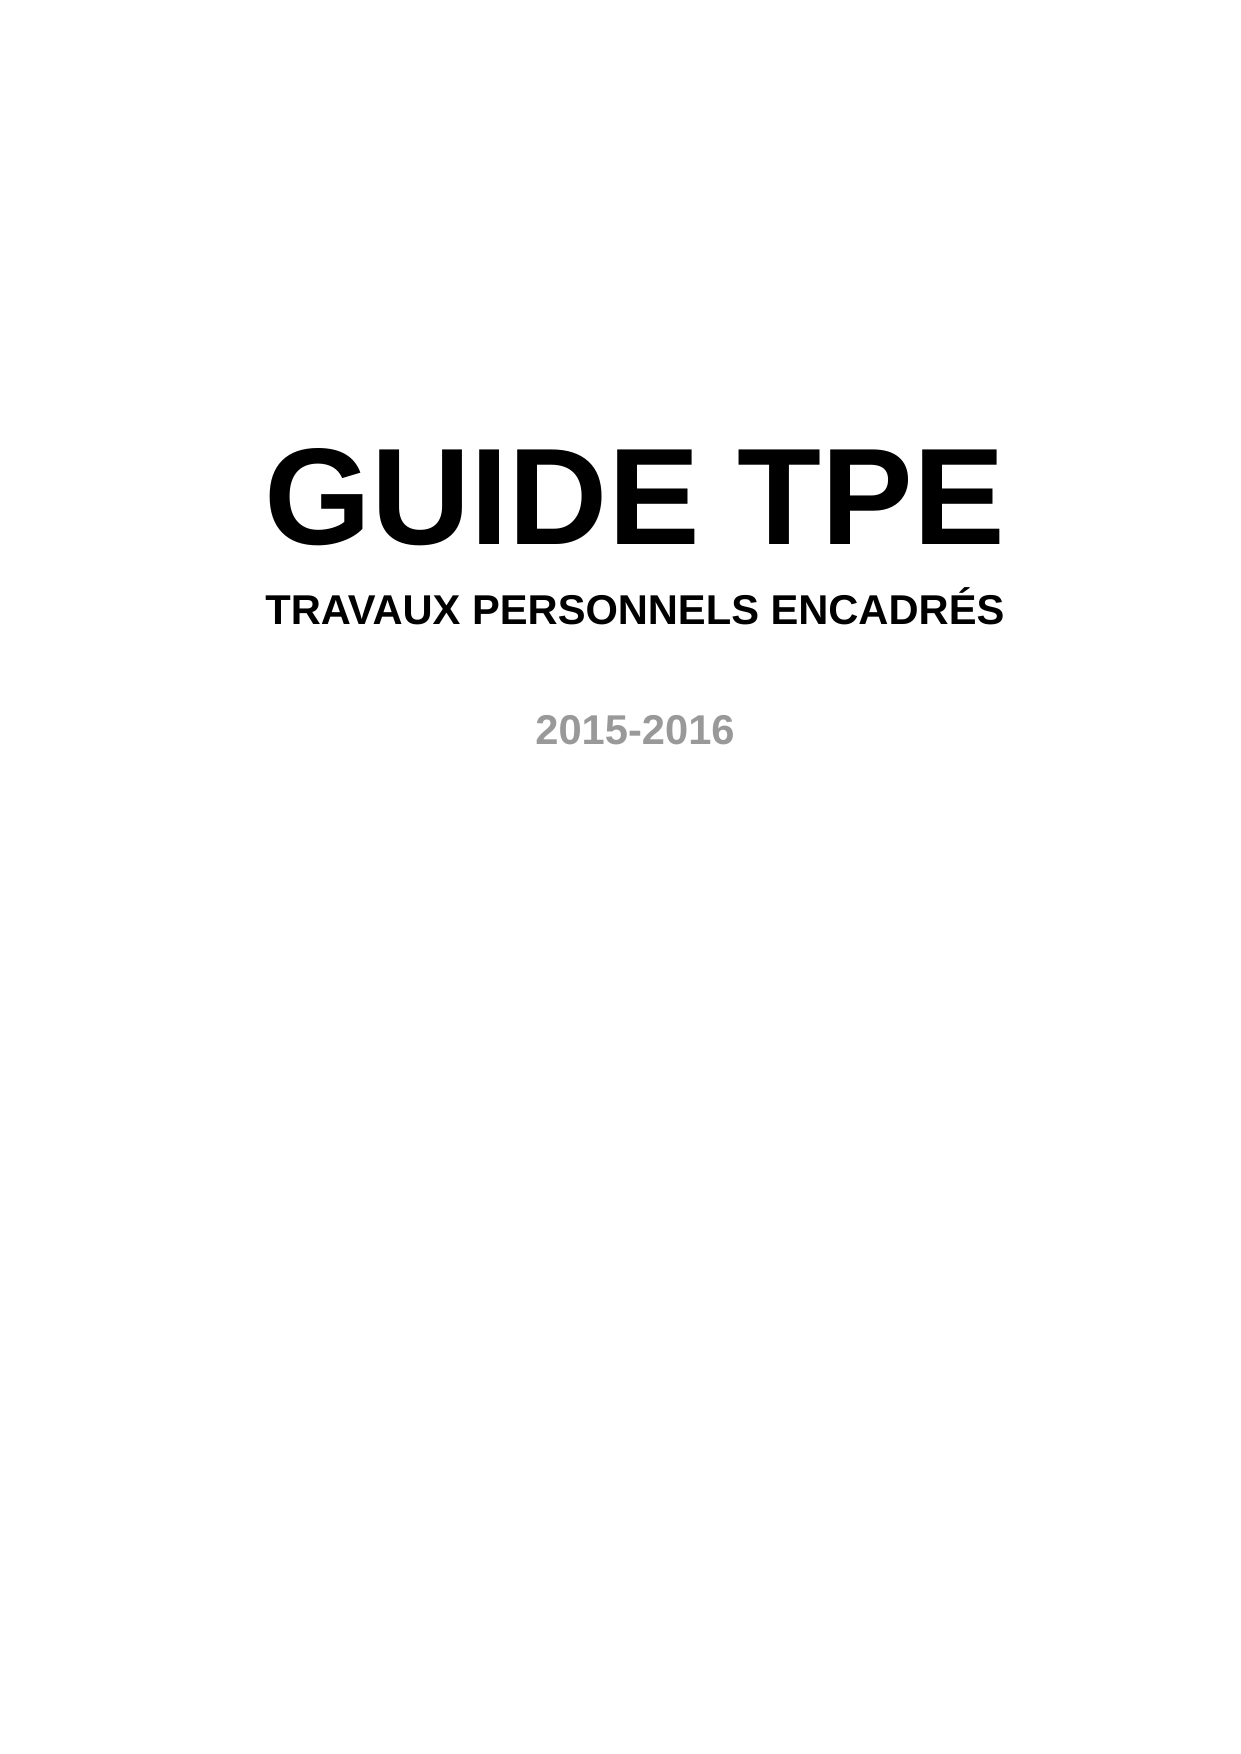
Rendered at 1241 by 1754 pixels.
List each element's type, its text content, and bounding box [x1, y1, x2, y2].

text 2015-2016 [88, 705, 1181, 753]
text TRAVAUX PERSONNELS ENCADRÉS [88, 586, 1181, 634]
text GUIDE TPE [88, 416, 1181, 574]
